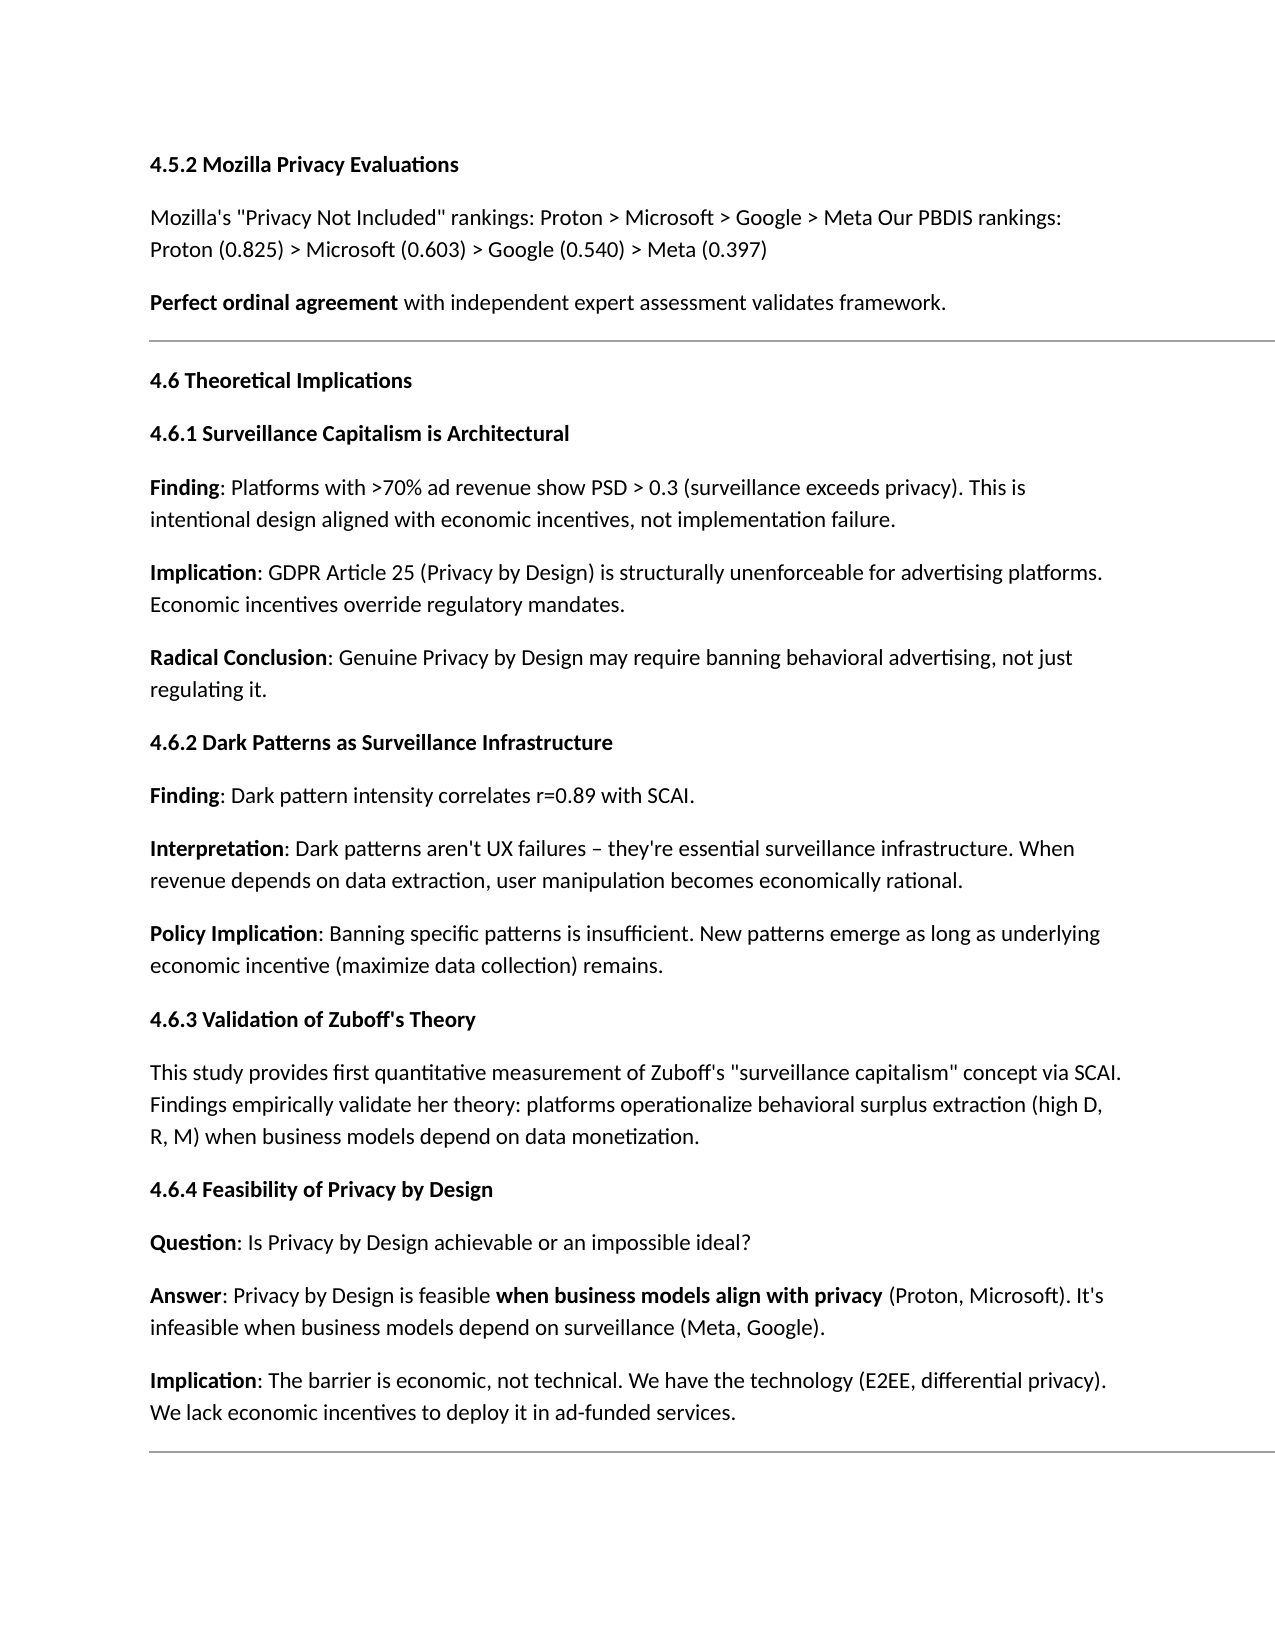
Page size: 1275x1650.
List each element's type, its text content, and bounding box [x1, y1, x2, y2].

text Mozilla's "Privacy Not Included" rankings: Proton > Microsoft > Google > Meta Our PBDIS rankings: Proton (0.825) > Microsoft (0.603) > Google (0.540) > Meta (0.397) [150, 203, 1125, 263]
text Interpretation: Dark patterns aren't UX failures – they're essential surveillance infrastructure. When revenue depends on data extraction, user manipulation becomes economically rational. [150, 834, 1125, 894]
text 4.6.4 Feasibility of Privacy by Design [150, 1175, 1125, 1203]
text 4.5.2 Mozilla Privacy Evaluations [150, 150, 1125, 178]
text Finding: Platforms with >70% ad revenue show PSD > 0.3 (surveillance exceeds privacy). This is intentional design aligned with economic incentives, not implementation failure. [150, 473, 1125, 533]
text Radical Conclusion: Genuine Privacy by Design may require banning behavioral advertising, not just regulating it. [150, 643, 1125, 703]
text Implication: The barrier is economic, not technical. We have the technology (E2EE, differential privacy). We lack economic incentives to deploy it in ad-funded services. [150, 1366, 1125, 1427]
text Perfect ordinal agreement with independent expert assessment validates framework. [150, 288, 1125, 316]
text 4.6.2 Dark Patterns as Surveillance Infrastructure [150, 728, 1125, 756]
text 4.6.3 Validation of Zuboff's Theory [150, 1005, 1125, 1033]
text 4.6 Theoretical Implications [150, 367, 1125, 394]
text 4.6.1 Surveillance Capitalism is Architectural [150, 419, 1125, 448]
text Implication: GDPR Article 25 (Privacy by Design) is structurally unenforceable for advertising platforms. Economic incentives override regulatory mandates. [150, 558, 1125, 618]
text Answer: Privacy by Design is feasible when business models align with privacy (Proton, Microsoft). It's infeasible when business models depend on surveillance (Meta, Google). [150, 1281, 1125, 1341]
text This study provides first quantitative measurement of Zuboff's "surveillance capitalism" concept via SCAI. Findings empirically validate her theory: platforms operationalize behavioral surplus extraction (high D, R, M) when business models depend on data monetization. [150, 1058, 1125, 1150]
text Finding: Dark pattern intensity correlates r=0.89 with SCAI. [150, 781, 1125, 809]
text Question: Is Privacy by Design achievable or an impossible ideal? [150, 1228, 1125, 1256]
text Policy Implication: Banning specific patterns is insufficient. New patterns emerge as long as underlying economic incentive (maximize data collection) remains. [150, 919, 1125, 980]
